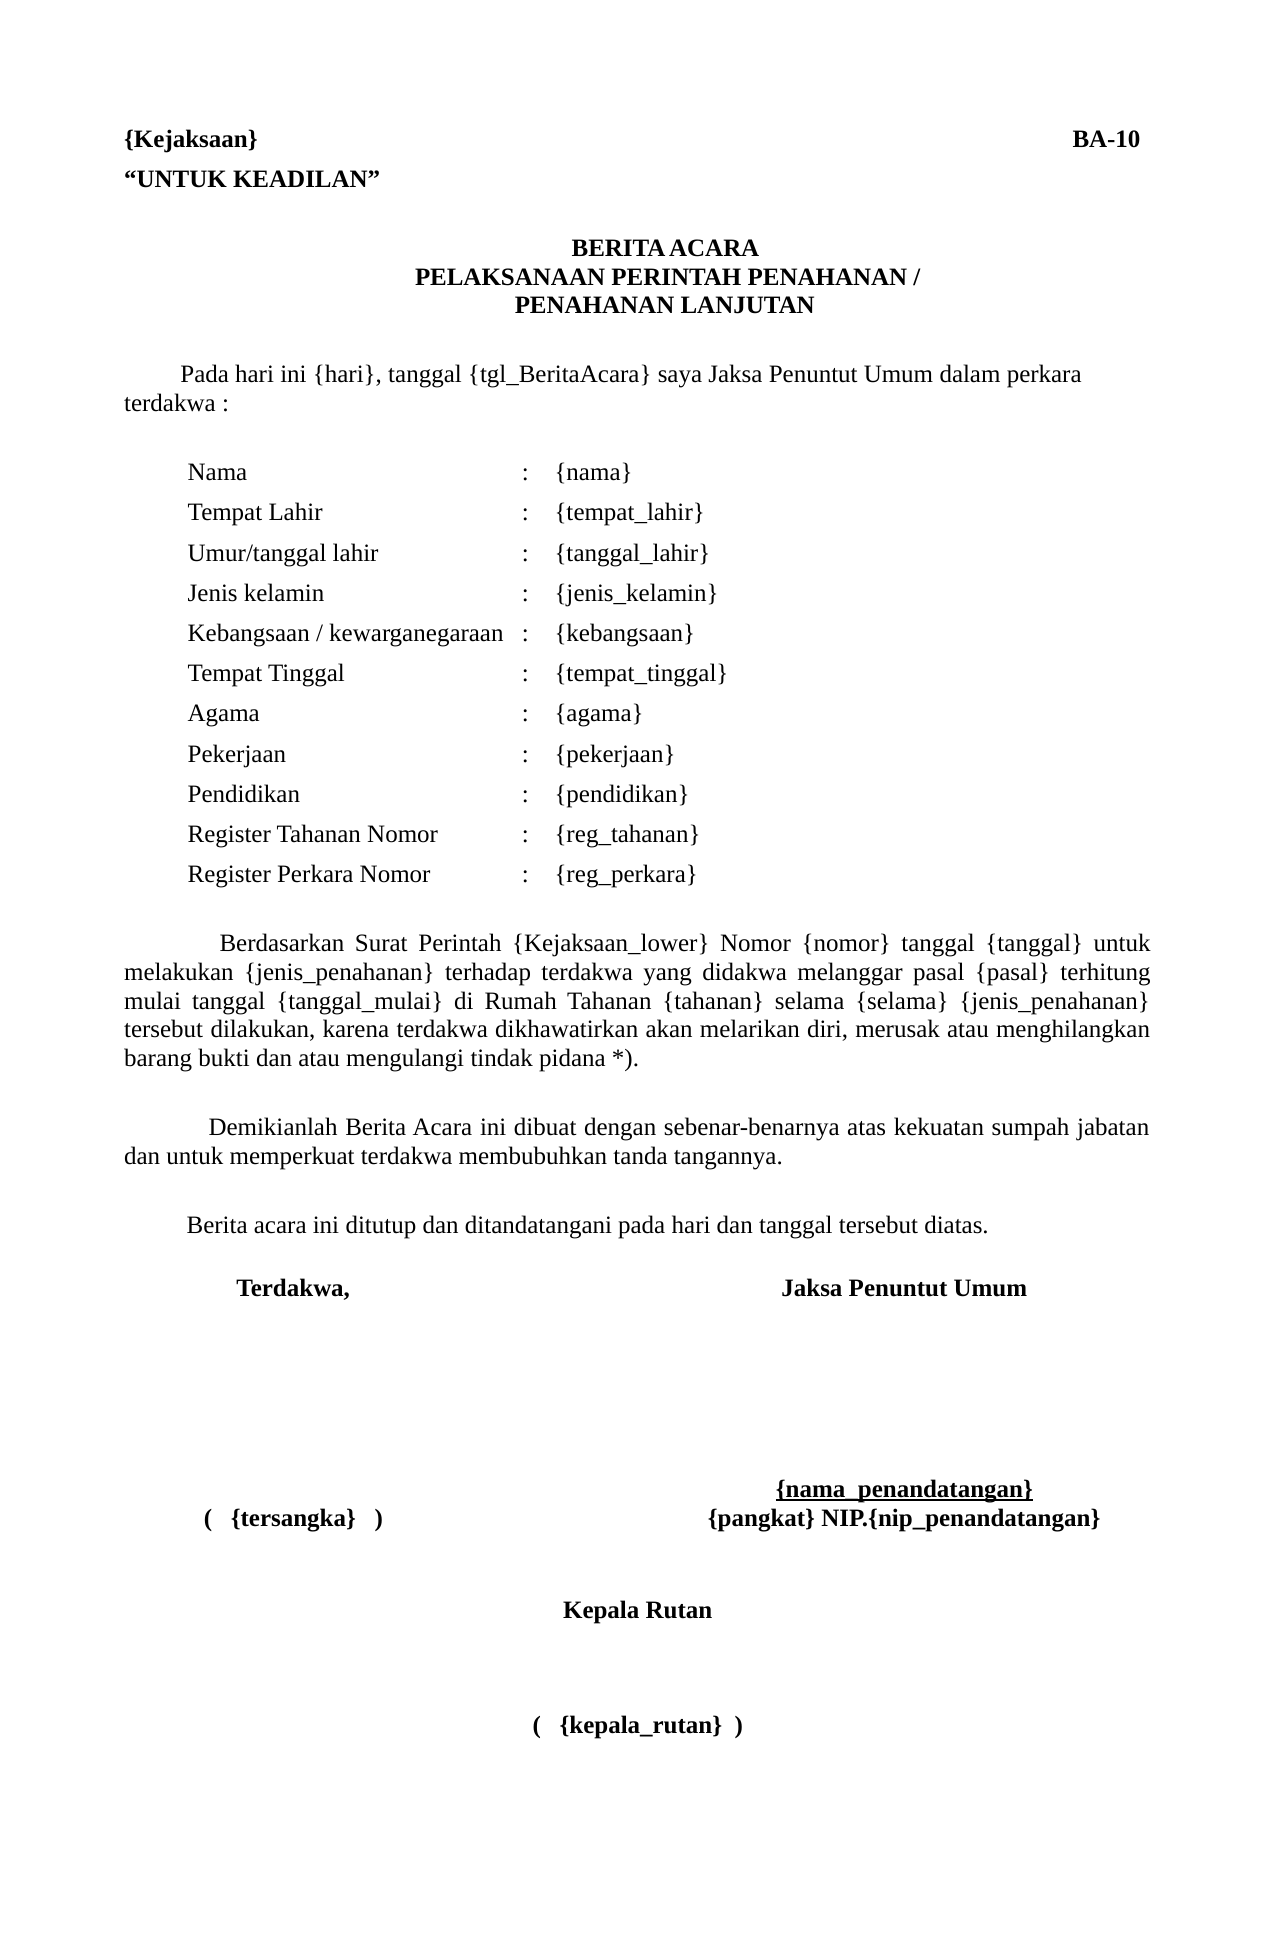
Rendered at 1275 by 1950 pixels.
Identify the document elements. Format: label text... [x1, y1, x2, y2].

table_header “UNTUK KEADILAN” [118, 158, 389, 198]
table_header Kepala Rutan ( {kepala_rutan} ) [464, 1589, 811, 1744]
table_cell {pendidikan} [549, 773, 1157, 813]
table_cell : [516, 854, 549, 894]
table_cell : [516, 693, 549, 733]
table_header BERITA ACARA PELAKSANAAN PERINTAH PENAHANAN / PENAHANAN LANJUTAN [405, 227, 930, 325]
table_cell : [516, 653, 549, 693]
table_header Demikianlah Berita Acara ini dibuat dengan sebenar-benarnya atas kekuatan sumpah jabatan dan untuk memperkuat terdakwa membubuhkan tanda tangannya. [118, 1106, 1157, 1175]
table_cell Kebangsaan / kewarganegaraan [182, 612, 516, 652]
table_header Terdakwa, ( {tersangka} ) [118, 1273, 468, 1532]
table_cell Register Perkara Nomor [182, 854, 516, 894]
table_cell {reg_tahanan} [549, 813, 1157, 853]
table_cell : [516, 572, 549, 612]
table_cell : [516, 813, 549, 853]
table_header [118, 1589, 464, 1744]
table_header Nama [182, 451, 516, 492]
table_cell {agama} [549, 693, 1157, 733]
table_header Berdasarkan Surat Perintah {Kejaksaan_lower} Nomor {nomor} tanggal {tanggal} untuk melakukan {jenis_penahanan} terhadap terdakwa yang didakwa melanggar pasal {pasal} terhitung mulai tanggal {tanggal_mulai} di Rumah Tahanan {tahanan} selama {selama} {jenis_penahanan} tersebut dilakukan, karena terdakwa dikhawatirkan akan melarikan diri, merusak atau menghilangkan barang bukti dan atau mengulangi tindak pidana *). [118, 923, 1157, 1078]
table_cell Tempat Tinggal [182, 653, 516, 693]
table_cell Pendidikan [182, 773, 516, 813]
table_cell {kebangsaan} [549, 612, 1157, 652]
table_cell Pekerjaan [182, 733, 516, 773]
table_cell Tempat Lahir [182, 492, 516, 532]
table_cell Jenis kelamin [182, 572, 516, 612]
table_cell Agama [182, 693, 516, 733]
table_cell {jenis_kelamin} [549, 572, 1157, 612]
table_header [118, 227, 405, 325]
table_cell {tempat_lahir} [549, 492, 1157, 532]
table_header BA-10 [1066, 118, 1157, 158]
table_header {nama} [549, 451, 1157, 492]
table_cell {reg_perkara} [549, 854, 1157, 894]
table_header [468, 1273, 651, 1532]
table_cell {tanggal_lahir} [549, 532, 1157, 572]
table_header [930, 227, 1157, 325]
table_header {Kejaksaan} [118, 118, 1066, 158]
table_header : [516, 451, 549, 492]
table_cell : [516, 612, 549, 652]
table_cell : [516, 532, 549, 572]
table_cell {tempat_tinggal} [549, 653, 1157, 693]
table_header Pada hari ini {hari}, tanggal {tgl_BeritaAcara} saya Jaksa Penuntut Umum dalam perkara terdakwa : [118, 354, 1157, 423]
table_header Jaksa Penuntut Umum {nama_penandatangan} {pangkat} NIP.{nip_penandatangan} [651, 1273, 1157, 1532]
table_cell {pekerjaan} [549, 733, 1157, 773]
table_header Berita acara ini ditutup dan ditandatangani pada hari dan tanggal tersebut diatas. [118, 1204, 1157, 1244]
table_cell : [516, 492, 549, 532]
table_cell : [516, 773, 549, 813]
table_cell Register Tahanan Nomor [182, 813, 516, 853]
table_header [811, 1589, 1157, 1744]
table_cell Umur/tanggal lahir [182, 532, 516, 572]
table_cell : [516, 733, 549, 773]
